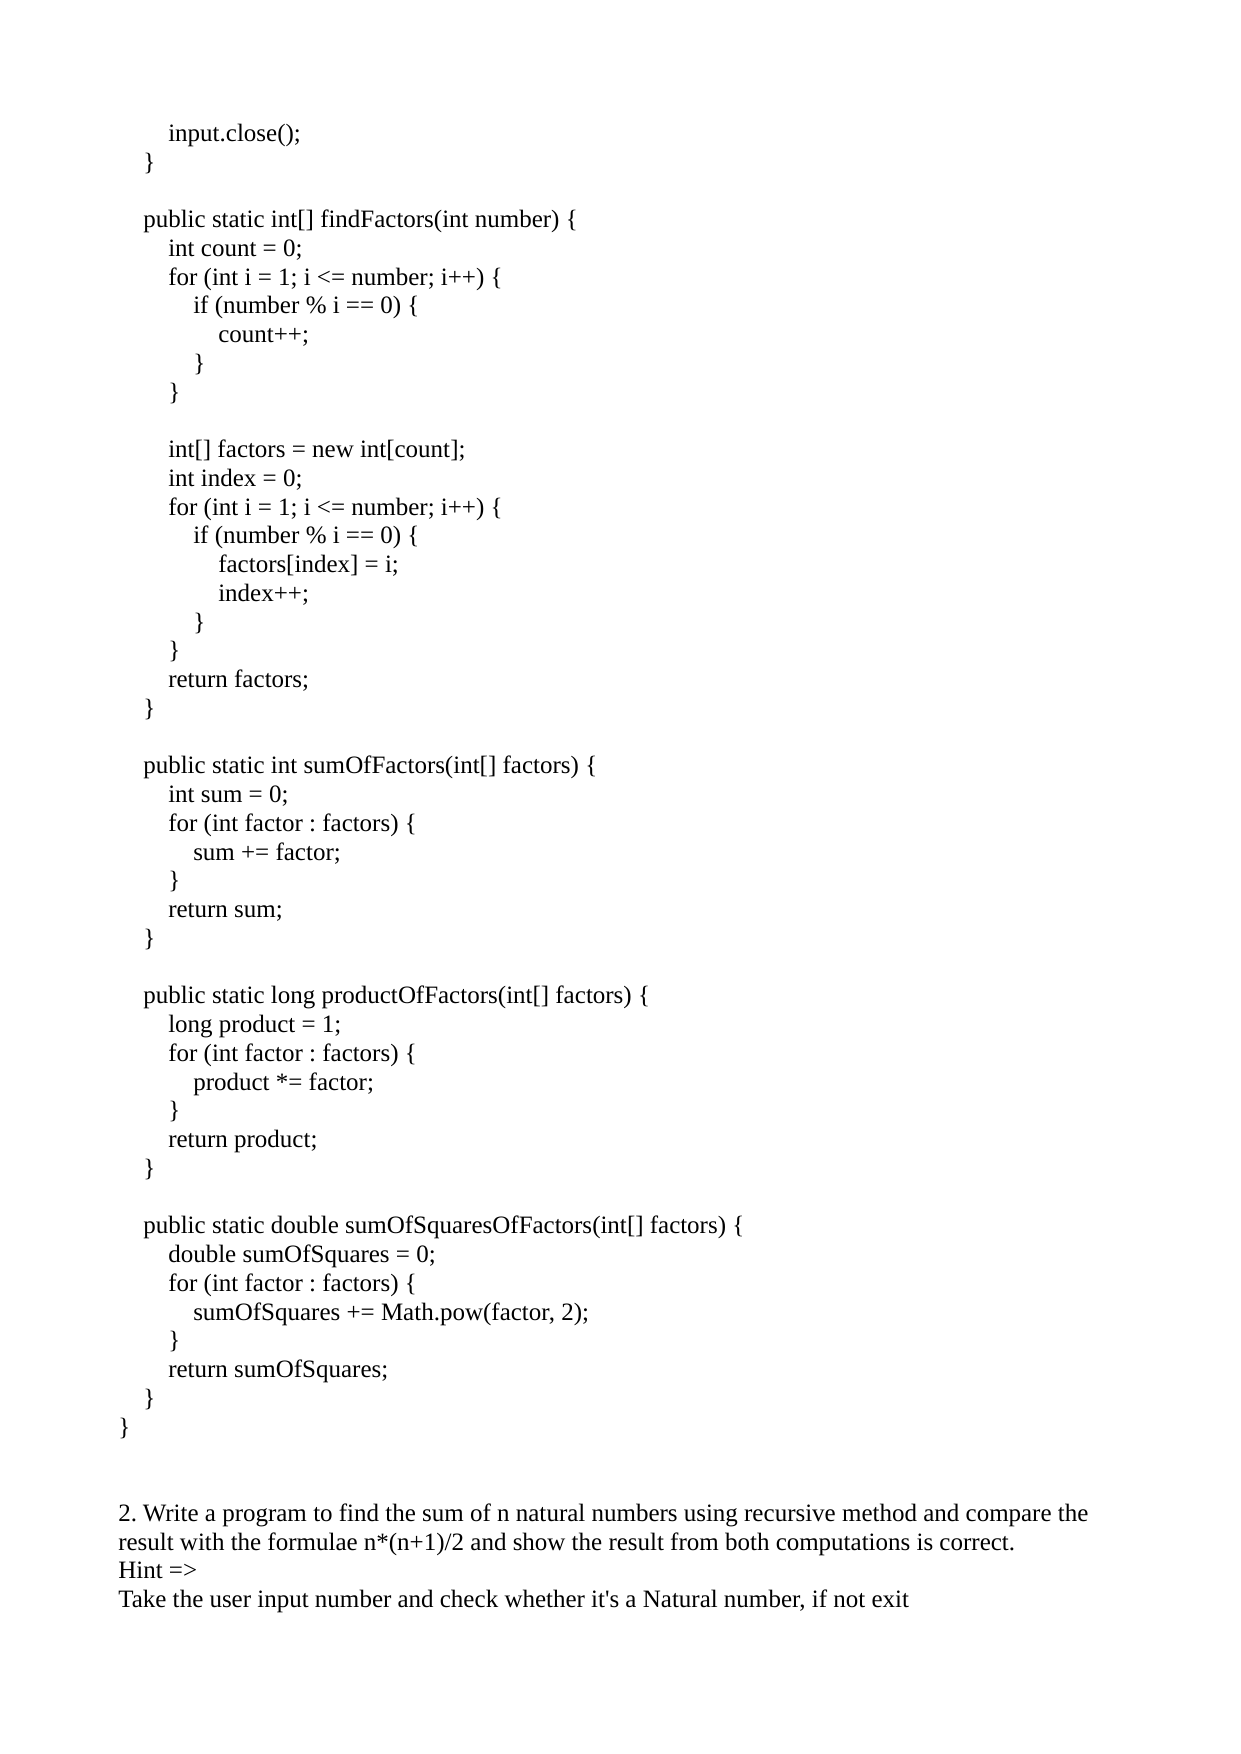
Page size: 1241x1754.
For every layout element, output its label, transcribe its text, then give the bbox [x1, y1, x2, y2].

text 2. Write a program to find the sum of n natural numbers using recursive method and compare the result with the formulae n*(n+1)/2 and show the result from both computations is correct. [118, 1498, 1122, 1556]
text if (number % i == 0) { [118, 291, 1122, 319]
text public static double sumOfSquaresOfFactors(int[] factors) { [118, 1211, 1122, 1239]
text Take the user input number and check whether it's a Natural number, if not exit [118, 1584, 1122, 1613]
text sum += factor; [118, 837, 1122, 866]
text long product = 1; [118, 1009, 1122, 1038]
text } [118, 1412, 1122, 1441]
text for (int factor : factors) { [118, 1038, 1122, 1067]
text } [118, 636, 1122, 664]
text } [118, 923, 1122, 952]
text return product; [118, 1124, 1122, 1153]
text for (int factor : factors) { [118, 808, 1122, 837]
text } [118, 693, 1122, 722]
text sumOfSquares += Math.pow(factor, 2); [118, 1297, 1122, 1326]
text int index = 0; [118, 463, 1122, 492]
text } [118, 607, 1122, 636]
text int sum = 0; [118, 779, 1122, 808]
text } [118, 1096, 1122, 1124]
text for (int i = 1; i <= number; i++) { [118, 492, 1122, 521]
text } [118, 1383, 1122, 1412]
text return sumOfSquares; [118, 1354, 1122, 1383]
text } [118, 147, 1122, 176]
text if (number % i == 0) { [118, 521, 1122, 549]
text index++; [118, 578, 1122, 607]
text return sum; [118, 894, 1122, 923]
text } [118, 377, 1122, 406]
text int count = 0; [118, 233, 1122, 262]
text count++; [118, 319, 1122, 348]
text public static int sumOfFactors(int[] factors) { [118, 751, 1122, 779]
text factors[index] = i; [118, 549, 1122, 578]
text public static long productOfFactors(int[] factors) { [118, 981, 1122, 1009]
text for (int factor : factors) { [118, 1268, 1122, 1297]
text return factors; [118, 664, 1122, 693]
text } [118, 1153, 1122, 1182]
text Hint => [118, 1556, 1122, 1584]
text int[] factors = new int[count]; [118, 434, 1122, 463]
text } [118, 1326, 1122, 1354]
text } [118, 866, 1122, 894]
text product *= factor; [118, 1067, 1122, 1096]
text double sumOfSquares = 0; [118, 1239, 1122, 1268]
text } [118, 348, 1122, 377]
text for (int i = 1; i <= number; i++) { [118, 262, 1122, 291]
text input.close(); [118, 118, 1122, 147]
text public static int[] findFactors(int number) { [118, 204, 1122, 233]
